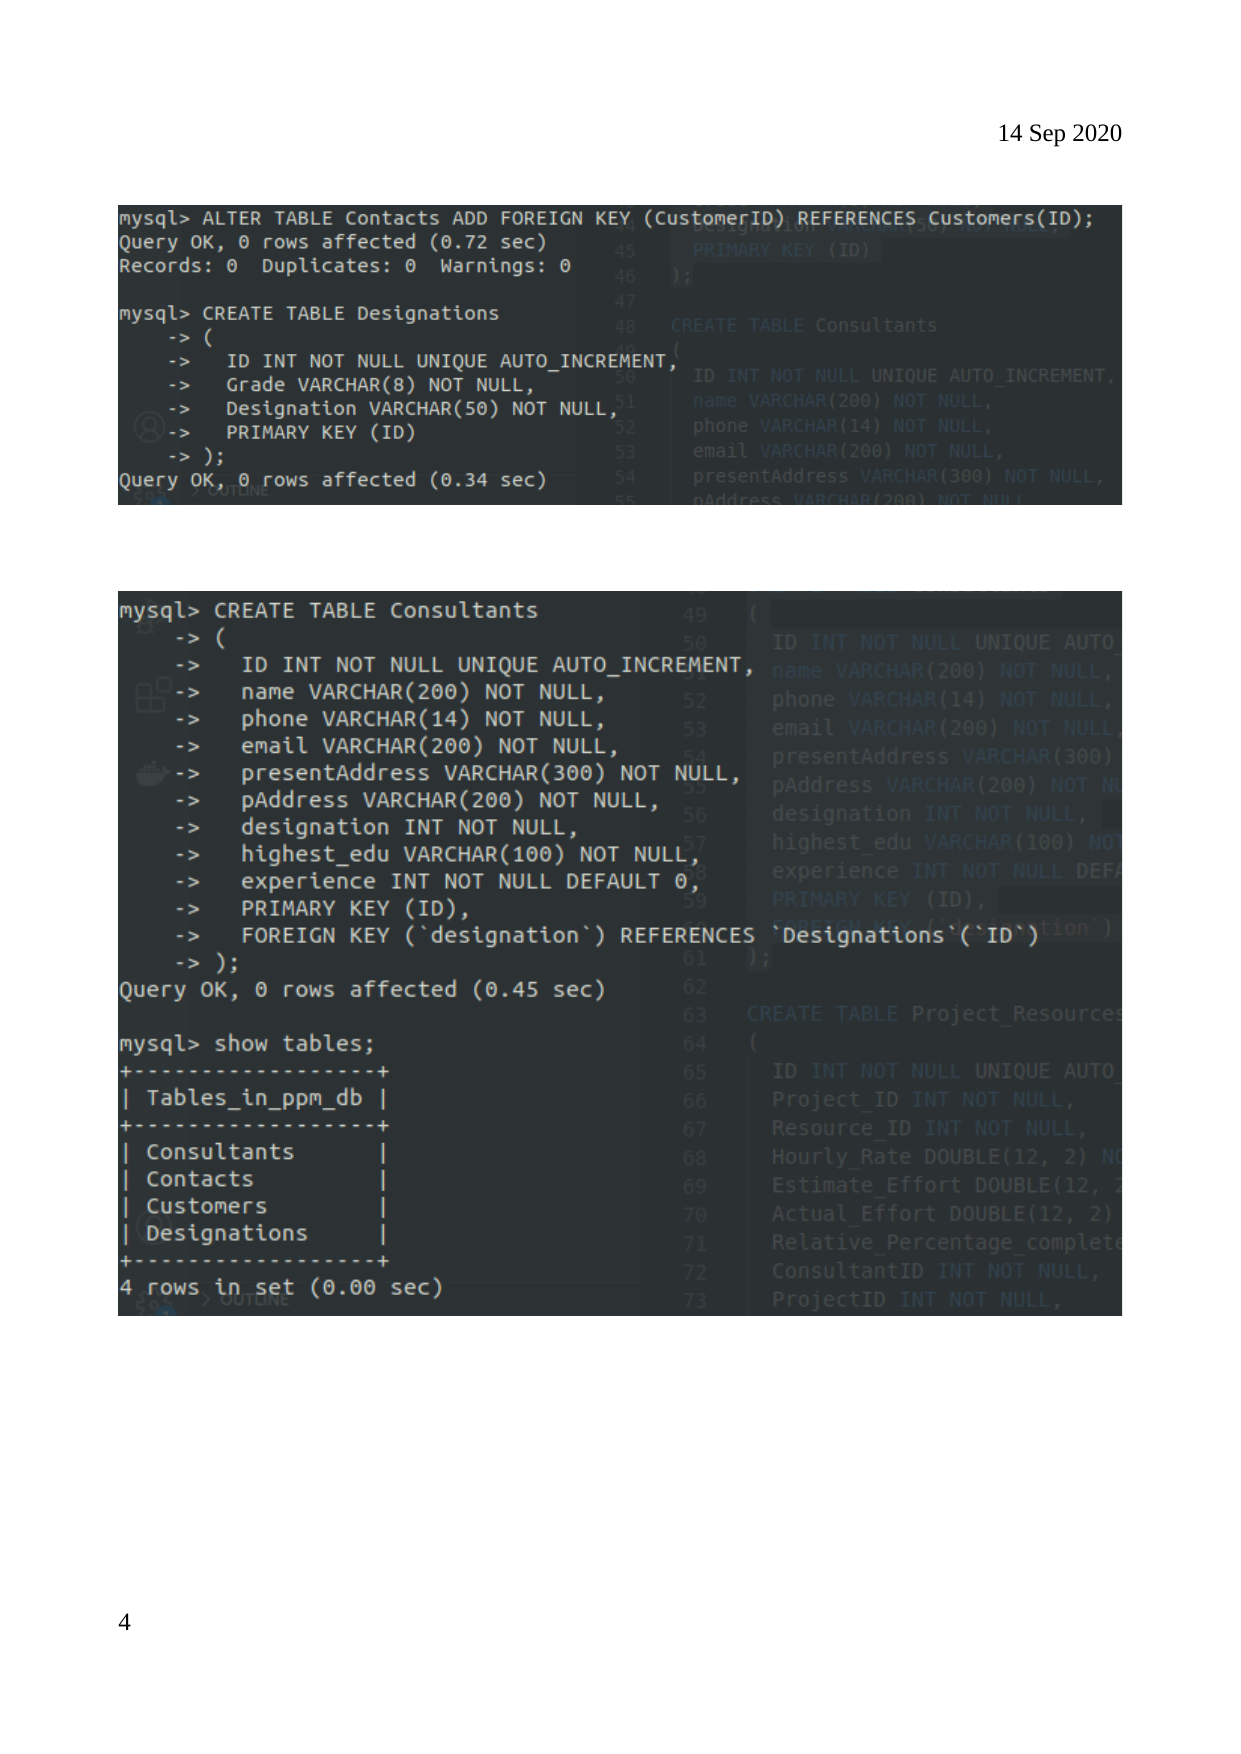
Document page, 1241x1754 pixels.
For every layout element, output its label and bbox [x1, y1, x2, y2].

picture [118, 591, 1123, 1316]
picture [118, 205, 1123, 505]
